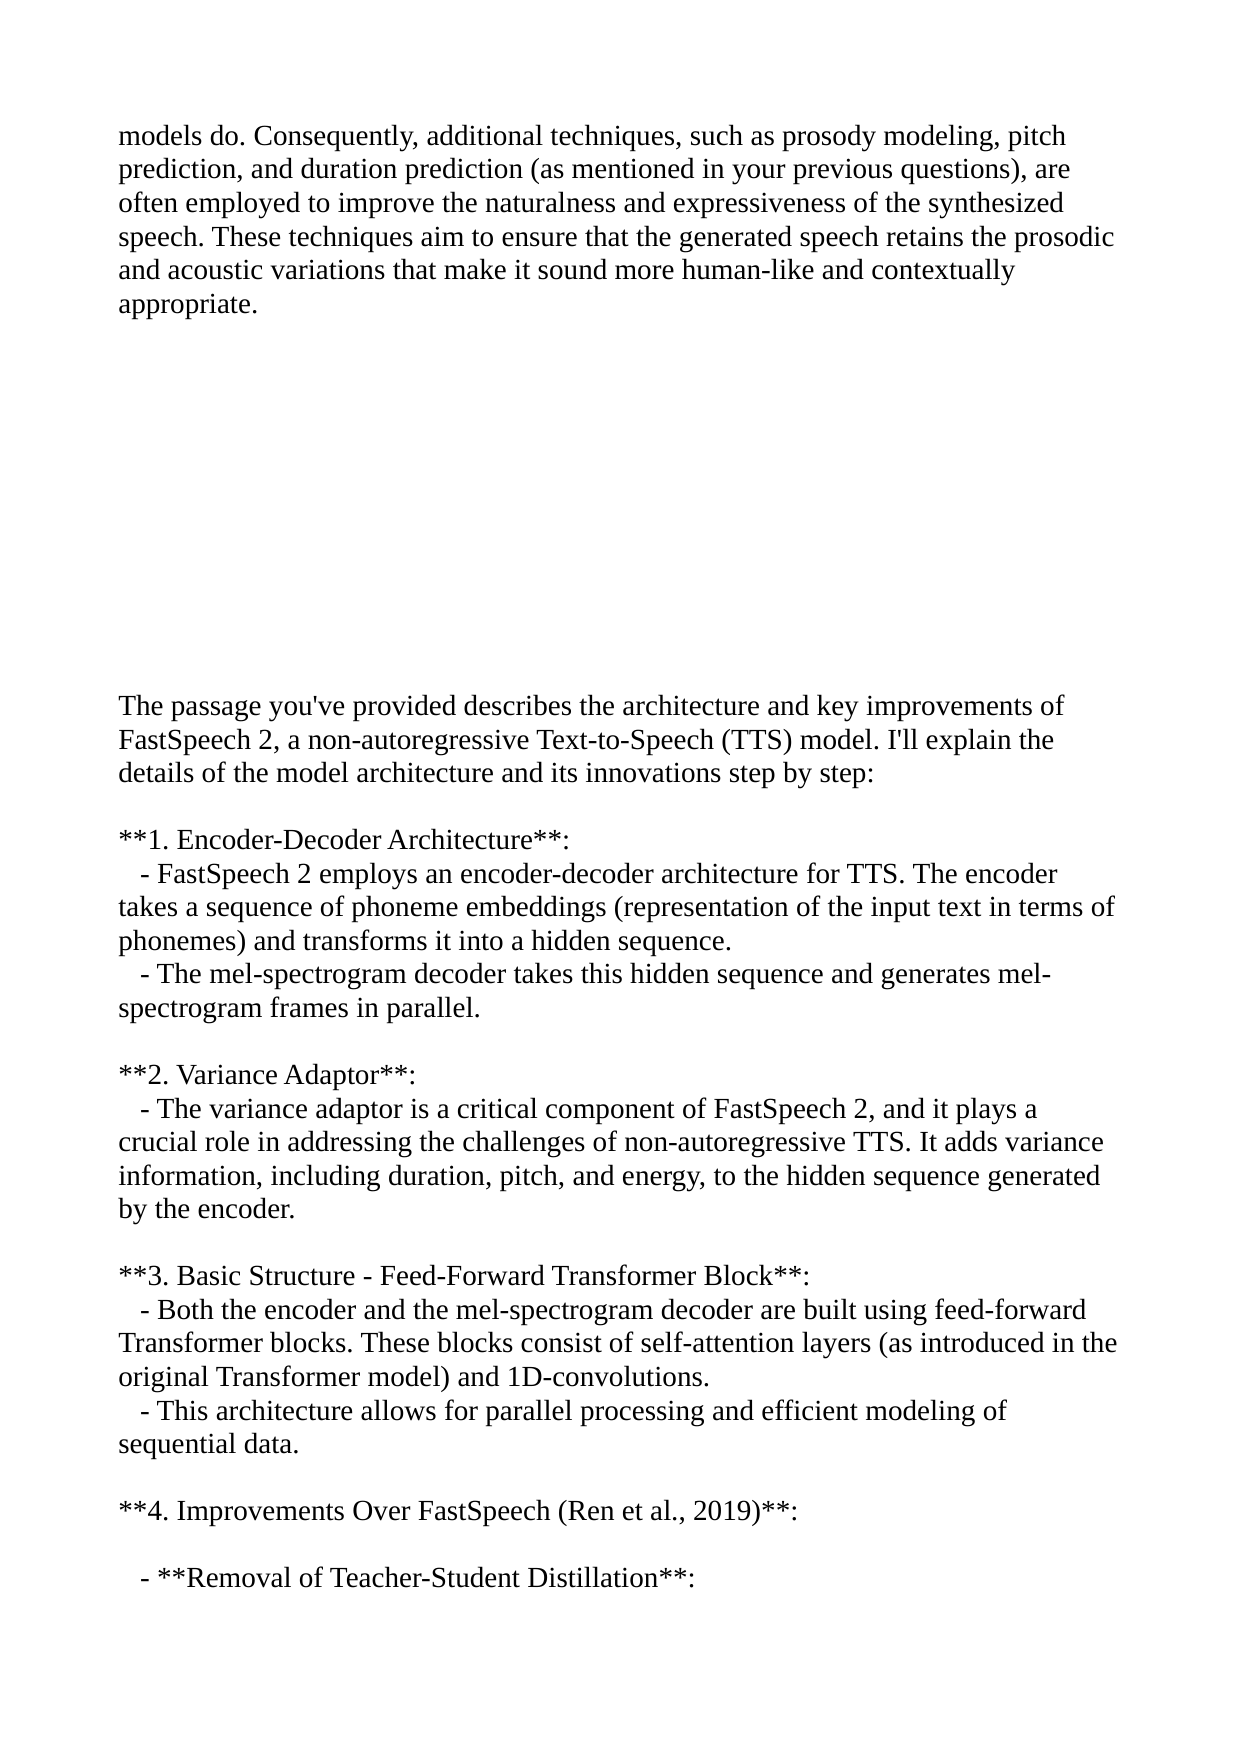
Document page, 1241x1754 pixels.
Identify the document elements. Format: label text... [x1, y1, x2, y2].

text - **Removal of Teacher-Student Distillation**: [118, 1560, 1122, 1594]
text - FastSpeech 2 employs an encoder-decoder architecture for TTS. The encoder takes a sequence of phoneme embeddings (representation of the input text in terms of phonemes) and transforms it into a hidden sequence. [118, 856, 1122, 957]
text - The variance adaptor is a critical component of FastSpeech 2, and it plays a crucial role in addressing the challenges of non-autoregressive TTS. It adds variance information, including duration, pitch, and energy, to the hidden sequence generated by the encoder. [118, 1091, 1122, 1225]
text The passage you've provided describes the architecture and key improvements of FastSpeech 2, a non-autoregressive Text-to-Speech (TTS) model. I'll explain the details of the model architecture and its innovations step by step: [118, 688, 1122, 789]
text **1. Encoder-Decoder Architecture**: [118, 822, 1122, 856]
text - This architecture allows for parallel processing and efficient modeling of sequential data. [118, 1393, 1122, 1460]
text - Both the encoder and the mel-spectrogram decoder are built using feed-forward Transformer blocks. These blocks consist of self-attention layers (as introduced in the original Transformer model) and 1D-convolutions. [118, 1292, 1122, 1393]
text **2. Variance Adaptor**: [118, 1057, 1122, 1091]
text models do. Consequently, additional techniques, such as prosody modeling, pitch prediction, and duration prediction (as mentioned in your previous questions), are often employed to improve the naturalness and expressiveness of the synthesized speech. These techniques aim to ensure that the generated speech retains the prosodic and acoustic variations that make it sound more human-like and contextually appropriate. [118, 118, 1122, 319]
text - The mel-spectrogram decoder takes this hidden sequence and generates mel-spectrogram frames in parallel. [118, 957, 1122, 1024]
text **4. Improvements Over FastSpeech (Ren et al., 2019)**: [118, 1493, 1122, 1527]
text **3. Basic Structure - Feed-Forward Transformer Block**: [118, 1258, 1122, 1292]
